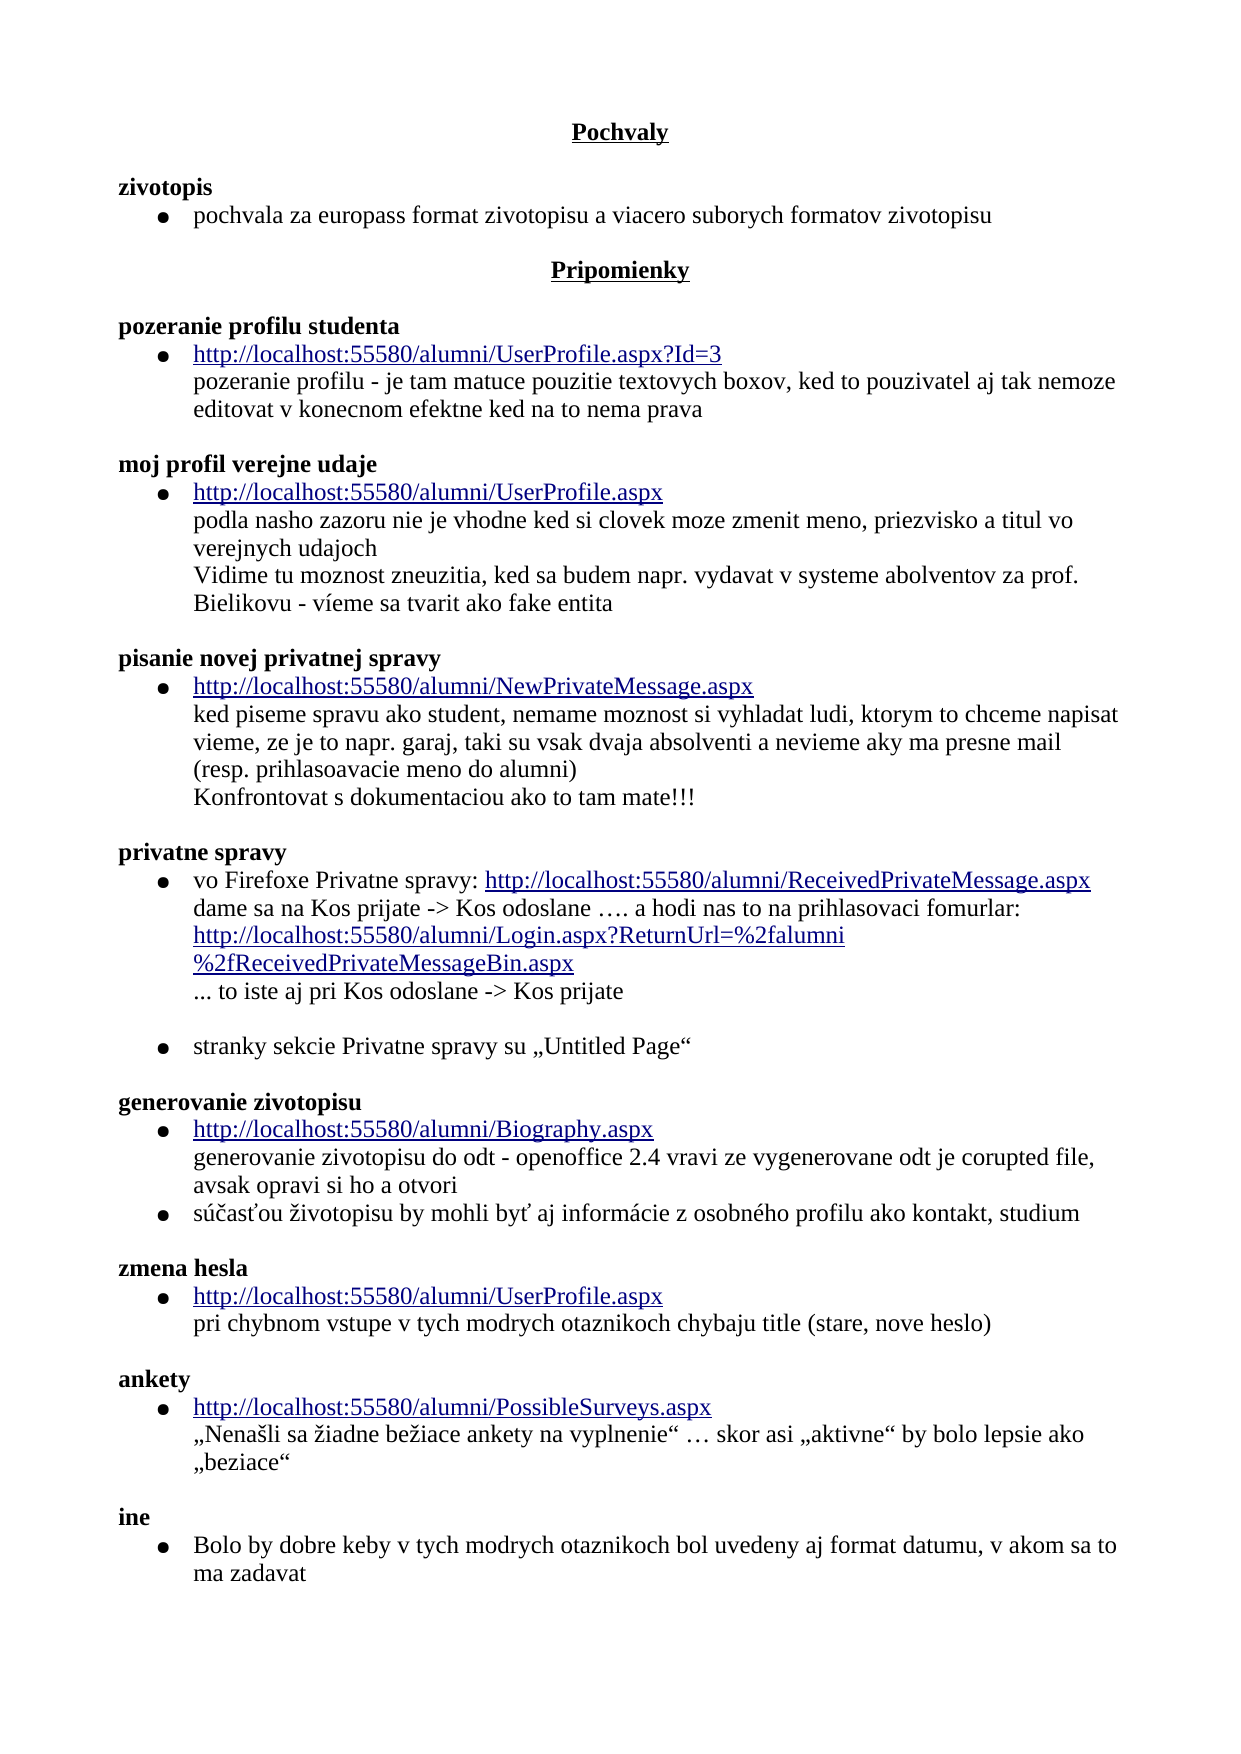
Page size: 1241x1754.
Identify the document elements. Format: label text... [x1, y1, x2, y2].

list http://localhost:55580/alumni/PossibleSurveys.aspx „Nenašli sa žiadne bežiace ankety na vyplnenie“ … skor asi „aktivne“ by bolo lepsie ako „beziace“ [156, 1393, 1122, 1476]
text Pripomienky [118, 257, 1122, 312]
list Bolo by dobre keby v tych modrych otaznikoch bol uvedeny aj format datumu, v akom sa to ma zadavat [156, 1531, 1122, 1587]
text generovanie zivotopisu [118, 1088, 1122, 1116]
text Pochvaly [118, 118, 1122, 146]
text zivotopis [118, 173, 1122, 201]
text zmena hesla [118, 1254, 1122, 1282]
text pozeranie profilu studenta [118, 312, 1122, 340]
list http://localhost:55580/alumni/UserProfile.aspx pri chybnom vstupe v tych modrych otaznikoch chybaju title (stare, nove heslo) [156, 1282, 1122, 1337]
list pochvala za europass format zivotopisu a viacero suborych formatov zivotopisu [156, 201, 1122, 229]
list súčasťou životopisu by mohli byť aj informácie z osobného profilu ako kontakt, studium [156, 1199, 1122, 1226]
list http://localhost:55580/alumni/Biography.aspx generovanie zivotopisu do odt - openoffice 2.4 vravi ze vygenerovane odt je corupted file, avsak opravi si ho a otvori [156, 1116, 1122, 1199]
text ankety [118, 1365, 1122, 1393]
text moj profil verejne udaje [118, 451, 1122, 478]
text pisanie novej privatnej spravy [118, 644, 1122, 672]
list http://localhost:55580/alumni/UserProfile.aspx podla nasho zazoru nie je vhodne ked si clovek moze zmenit meno, priezvisko a titul vo verejnych udajoch Vidime tu moznost zneuzitia, ked sa budem napr. vydavat v systeme abolventov za prof. Bielikovu - víeme sa tvarit ako fake entita [156, 478, 1122, 617]
list http://localhost:55580/alumni/NewPrivateMessage.aspx ked piseme spravu ako student, nemame moznost si vyhladat ludi, ktorym to chceme napisat vieme, ze je to napr. garaj, taki su vsak dvaja absolventi a nevieme aky ma presne mail (resp. prihlasoavacie meno do alumni) Konfrontovat s dokumentaciou ako to tam mate!!! [156, 672, 1122, 811]
list stranky sekcie Privatne spravy su „Untitled Page“ [156, 1032, 1122, 1060]
text privatne spravy [118, 838, 1122, 866]
text ine [118, 1503, 1122, 1531]
list vo Firefoxe Privatne spravy: http://localhost:55580/alumni/ReceivedPrivateMessage.aspx dame sa na Kos prijate -> Kos odoslane …. a hodi nas to na prihlasovaci fomurlar: http://localhost:55580/alumni/Login.aspx?ReturnUrl=%2falumni%2fReceivedPrivateMessageBin.aspx ... to iste aj pri Kos odoslane -> Kos prijate [156, 866, 1122, 1005]
list http://localhost:55580/alumni/UserProfile.aspx?Id=3 pozeranie profilu - je tam matuce pouzitie textovych boxov, ked to pouzivatel aj tak nemoze editovat v konecnom efektne ked na to nema prava [156, 340, 1122, 423]
